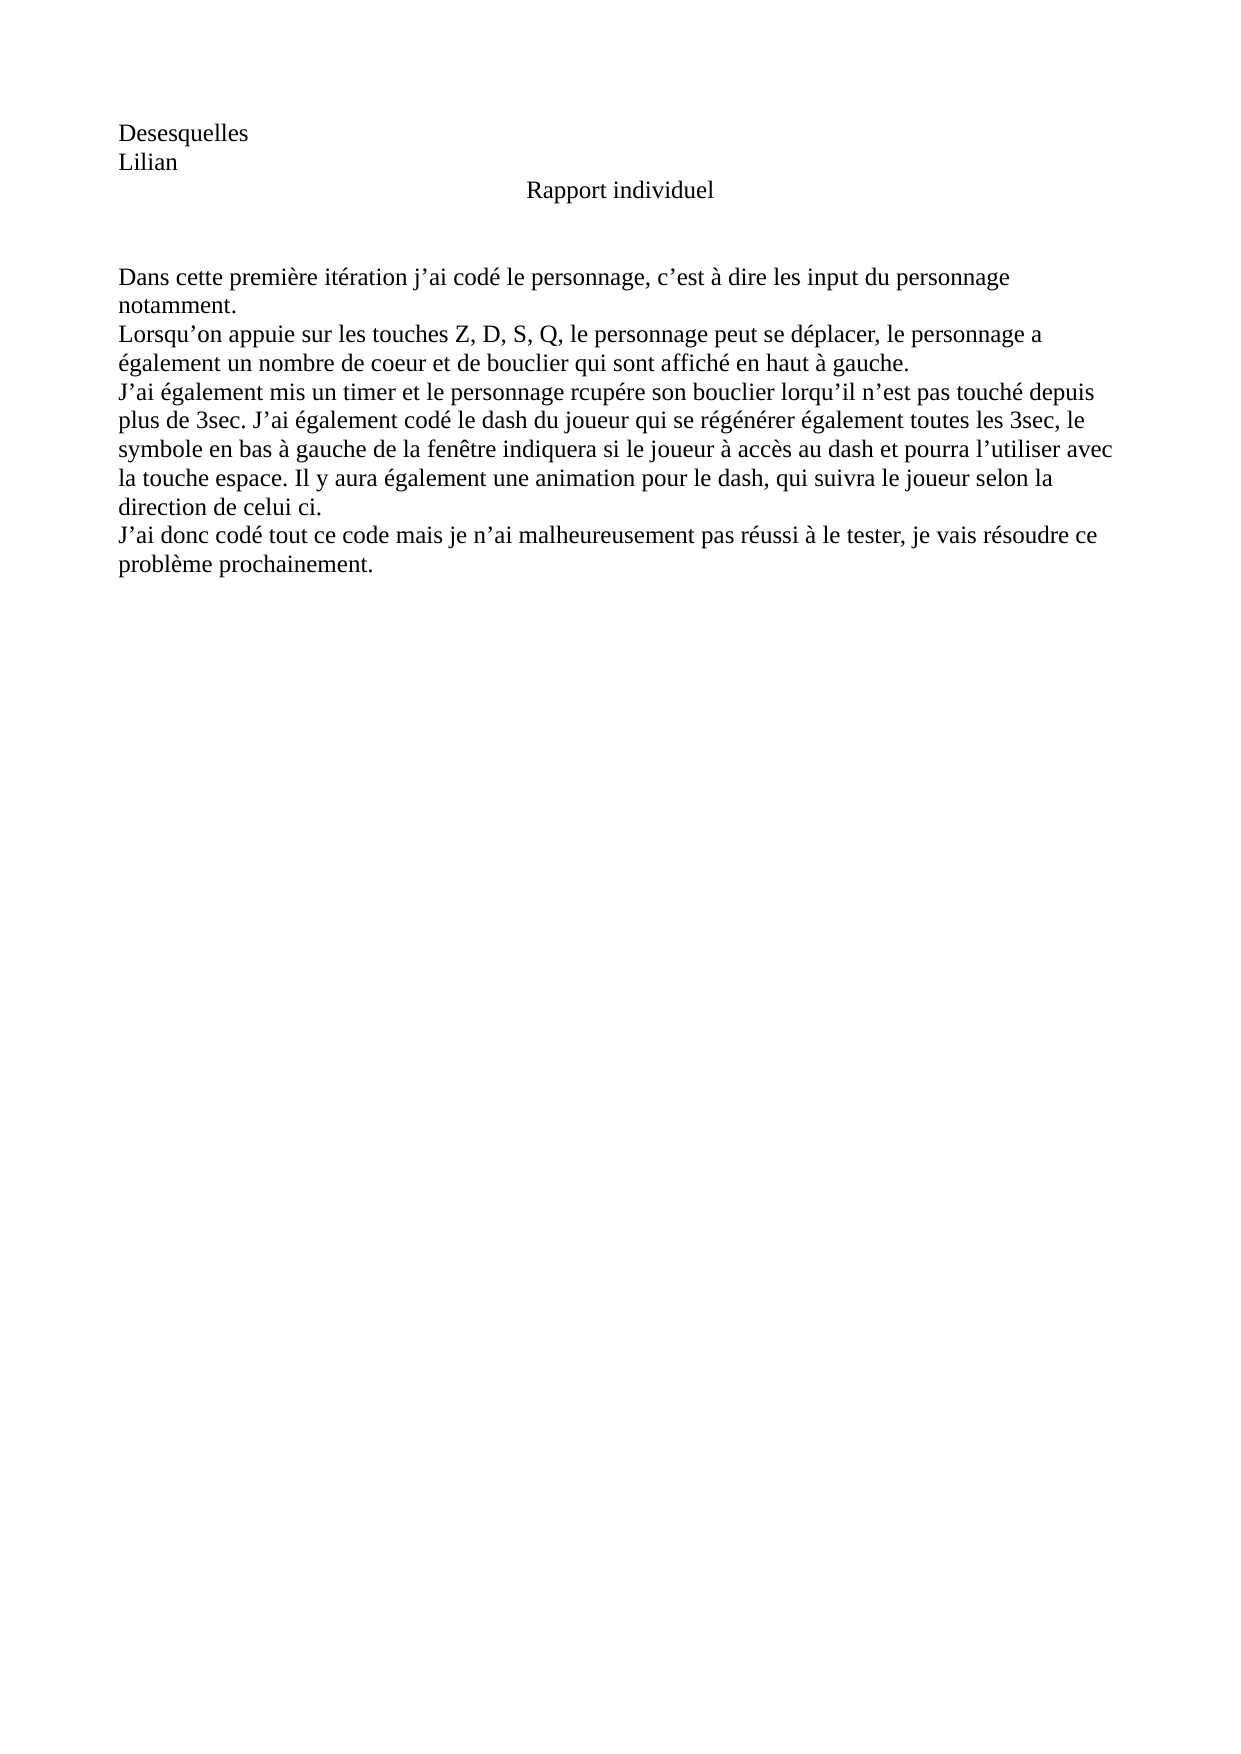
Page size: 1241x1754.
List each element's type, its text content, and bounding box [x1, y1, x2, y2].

text J’ai également mis un timer et le personnage rcupére son bouclier lorqu’il n’est pas touché depuis plus de 3sec. J’ai également codé le dash du joueur qui se régénérer également toutes les 3sec, le symbole en bas à gauche de la fenêtre indiquera si le joueur à accès au dash et pourra l’utiliser avec la touche espace. Il y aura également une animation pour le dash, qui suivra le joueur selon la direction de celui ci. [118, 377, 1122, 521]
text Dans cette première itération j’ai codé le personnage, c’est à dire les input du personnage notamment. [118, 262, 1122, 319]
text Desesquelles [118, 118, 1122, 147]
text Rapport individuel [118, 176, 1122, 204]
text Lorsqu’on appuie sur les touches Z, D, S, Q, le personnage peut se déplacer, le personnage a également un nombre de coeur et de bouclier qui sont affiché en haut à gauche. [118, 319, 1122, 377]
text Lilian [118, 147, 1122, 176]
text J’ai donc codé tout ce code mais je n’ai malheureusement pas réussi à le tester, je vais résoudre ce problème prochainement. [118, 521, 1122, 578]
